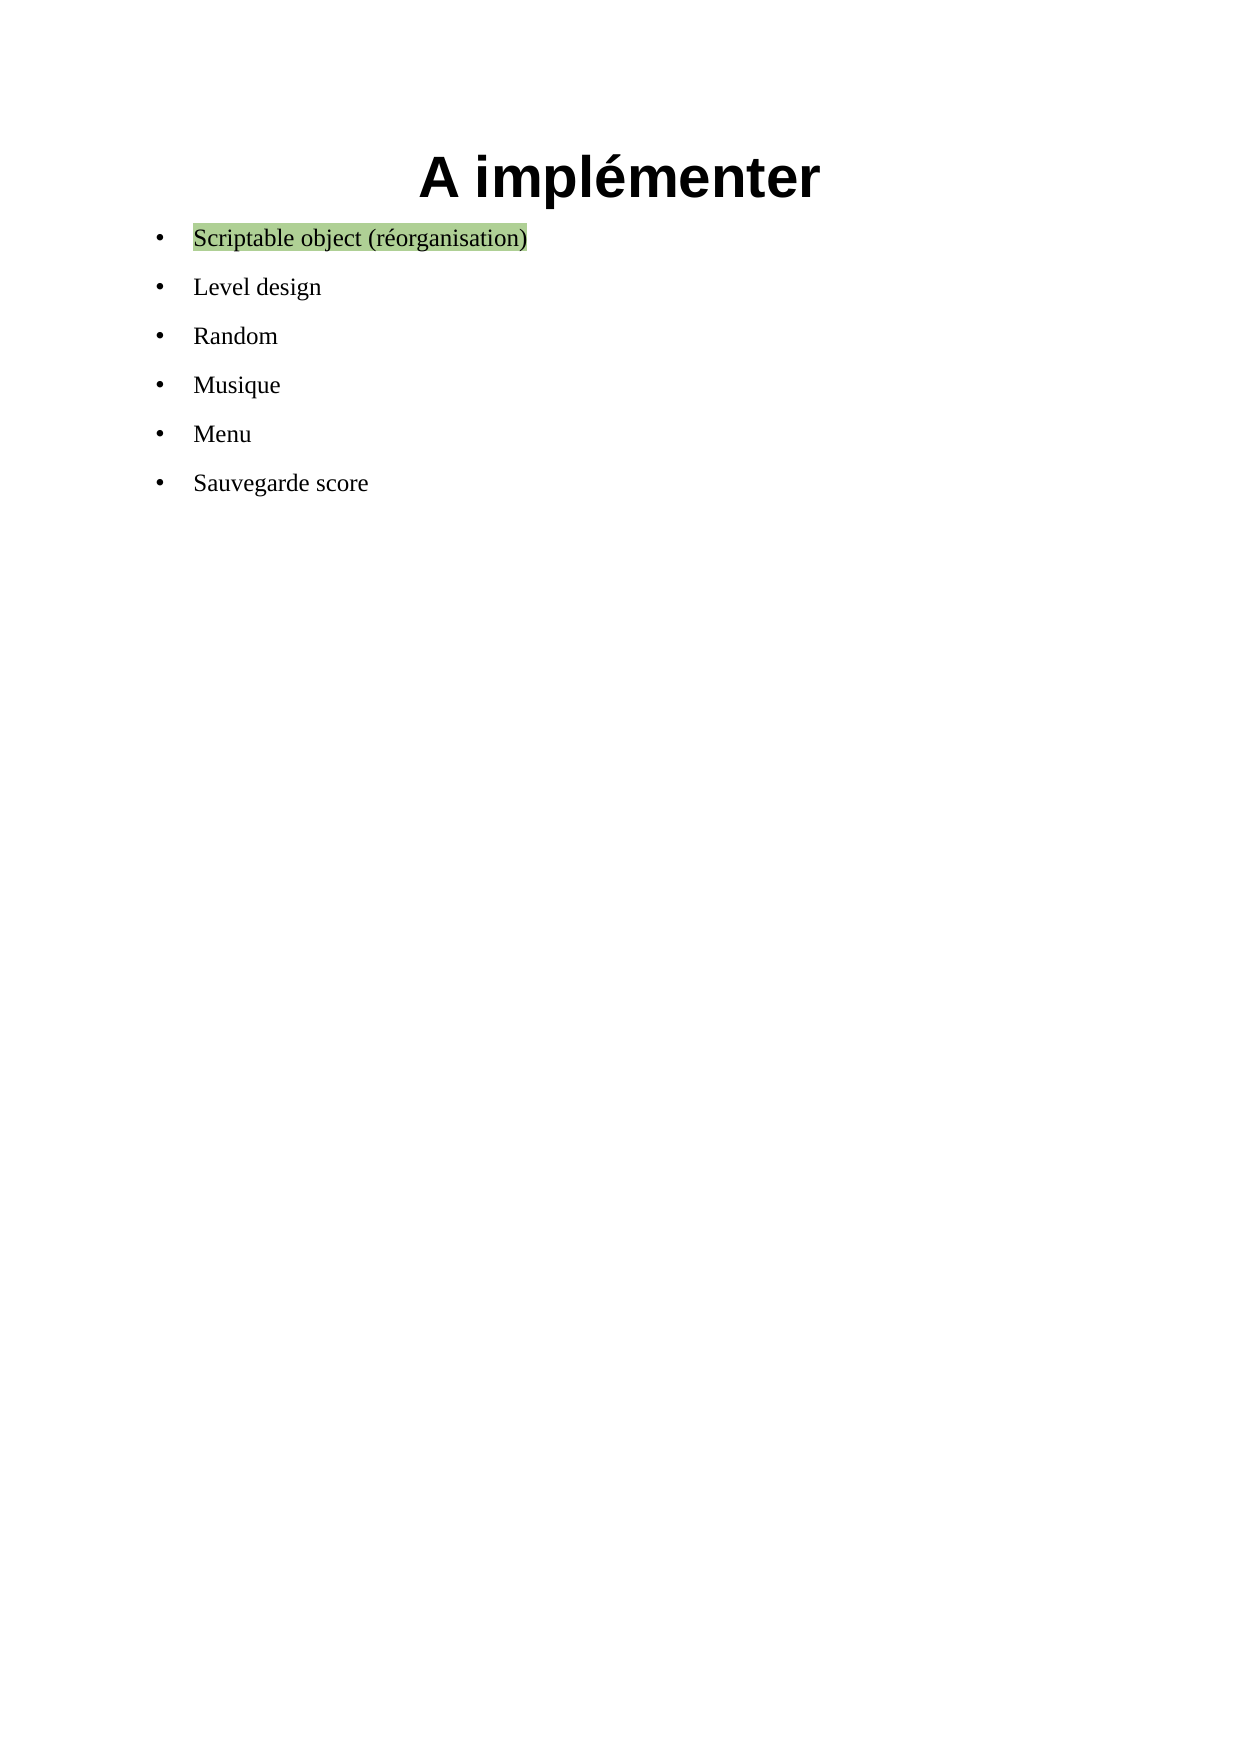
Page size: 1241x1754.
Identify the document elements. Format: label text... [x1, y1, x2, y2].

list Menu [156, 419, 1122, 448]
list Sauvegarde score [156, 468, 1122, 497]
list Level design [156, 272, 1122, 301]
list Scriptable object (réorganisation) [156, 223, 1122, 251]
list Random [156, 321, 1122, 349]
title A implémenter [118, 143, 1122, 210]
list Musique [156, 370, 1122, 399]
